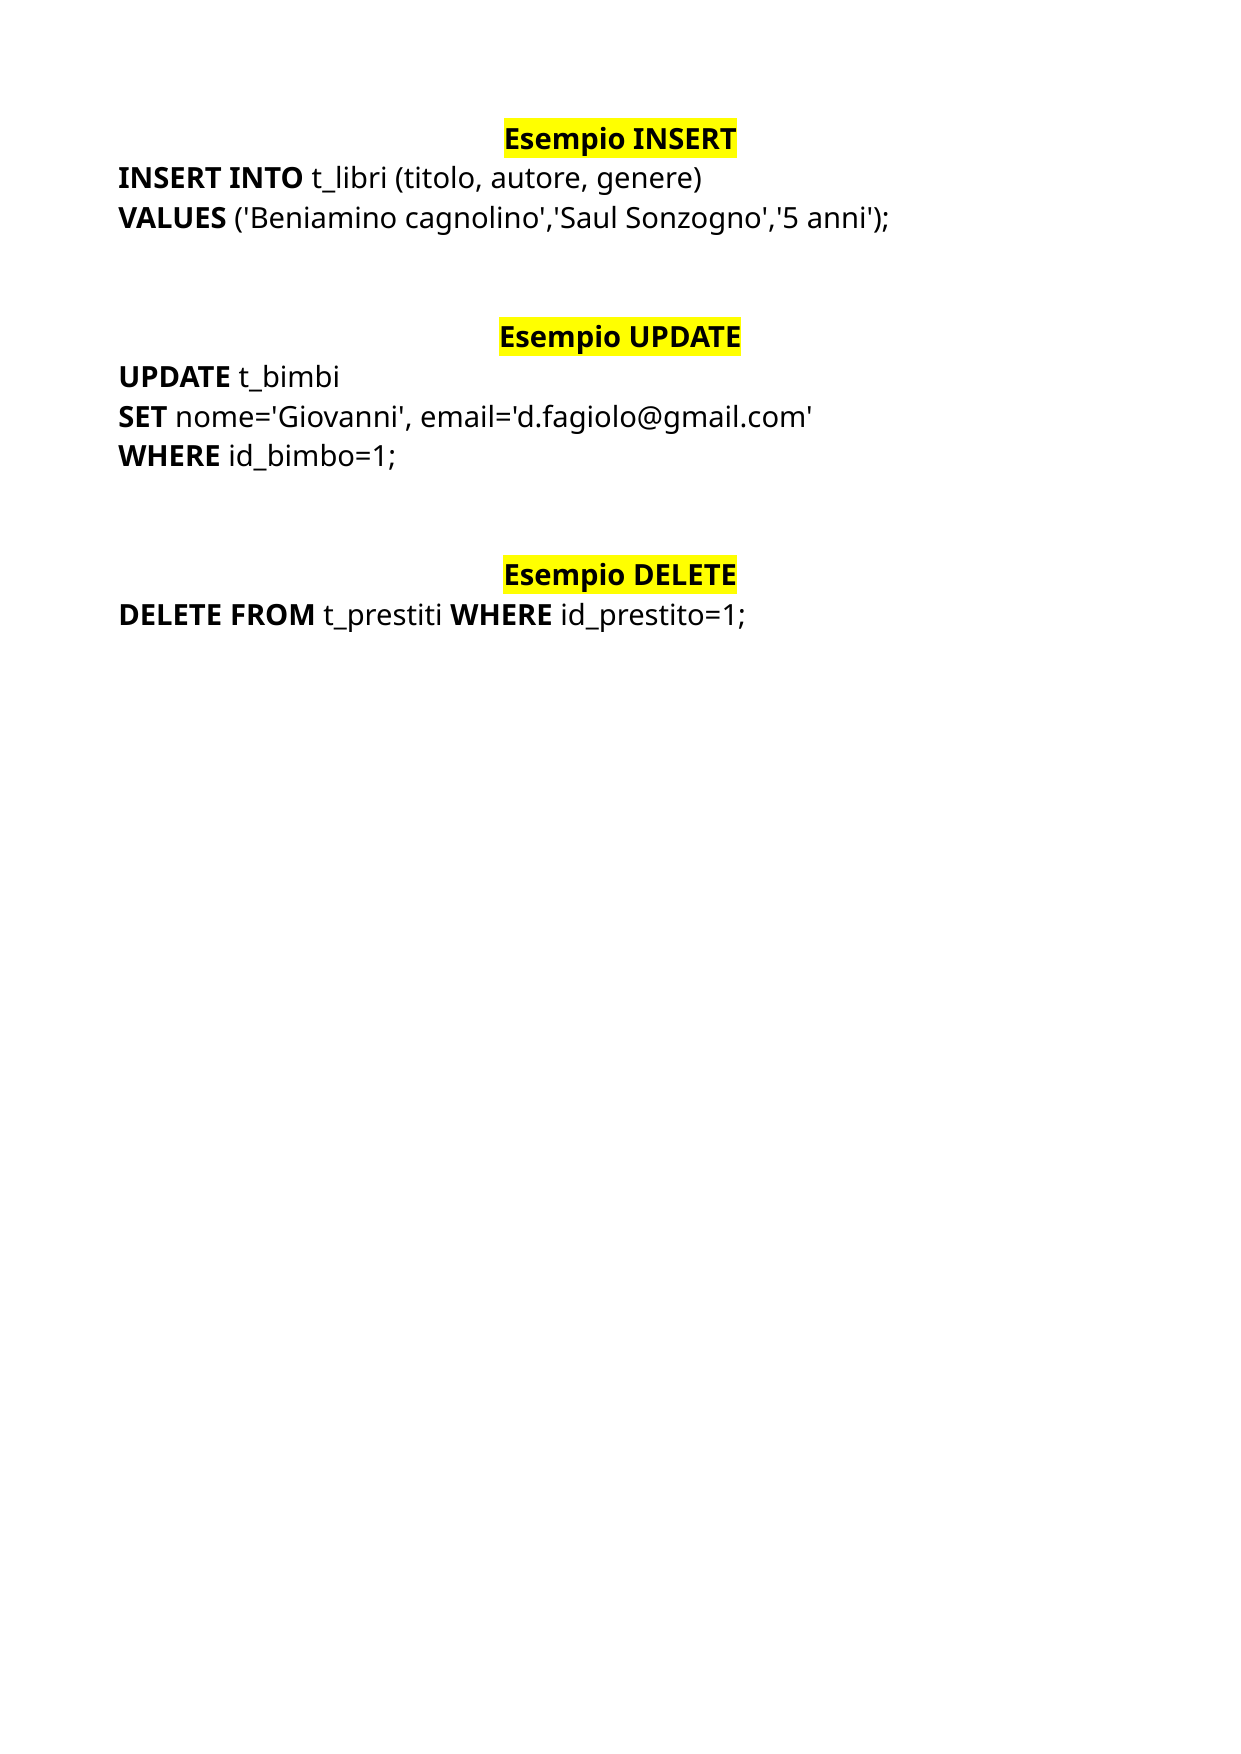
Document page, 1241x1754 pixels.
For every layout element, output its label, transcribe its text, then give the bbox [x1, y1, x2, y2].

text INSERT INTO t_libri (titolo, autore, genere) [118, 158, 1122, 197]
text DELETE FROM t_prestiti WHERE id_prestito=1; [118, 594, 1122, 634]
text Esempio DELETE [118, 555, 1122, 594]
text UPDATE t_bimbi [118, 356, 1122, 396]
text VALUES ('Beniamino cagnolino','Saul Sonzogno','5 anni'); [118, 197, 1122, 237]
text Esempio INSERT [118, 118, 1122, 158]
text SET nome='Giovanni', email='d.fagiolo@gmail.com' [118, 396, 1122, 436]
text Esempio UPDATE [118, 317, 1122, 356]
text WHERE id_bimbo=1; [118, 436, 1122, 475]
